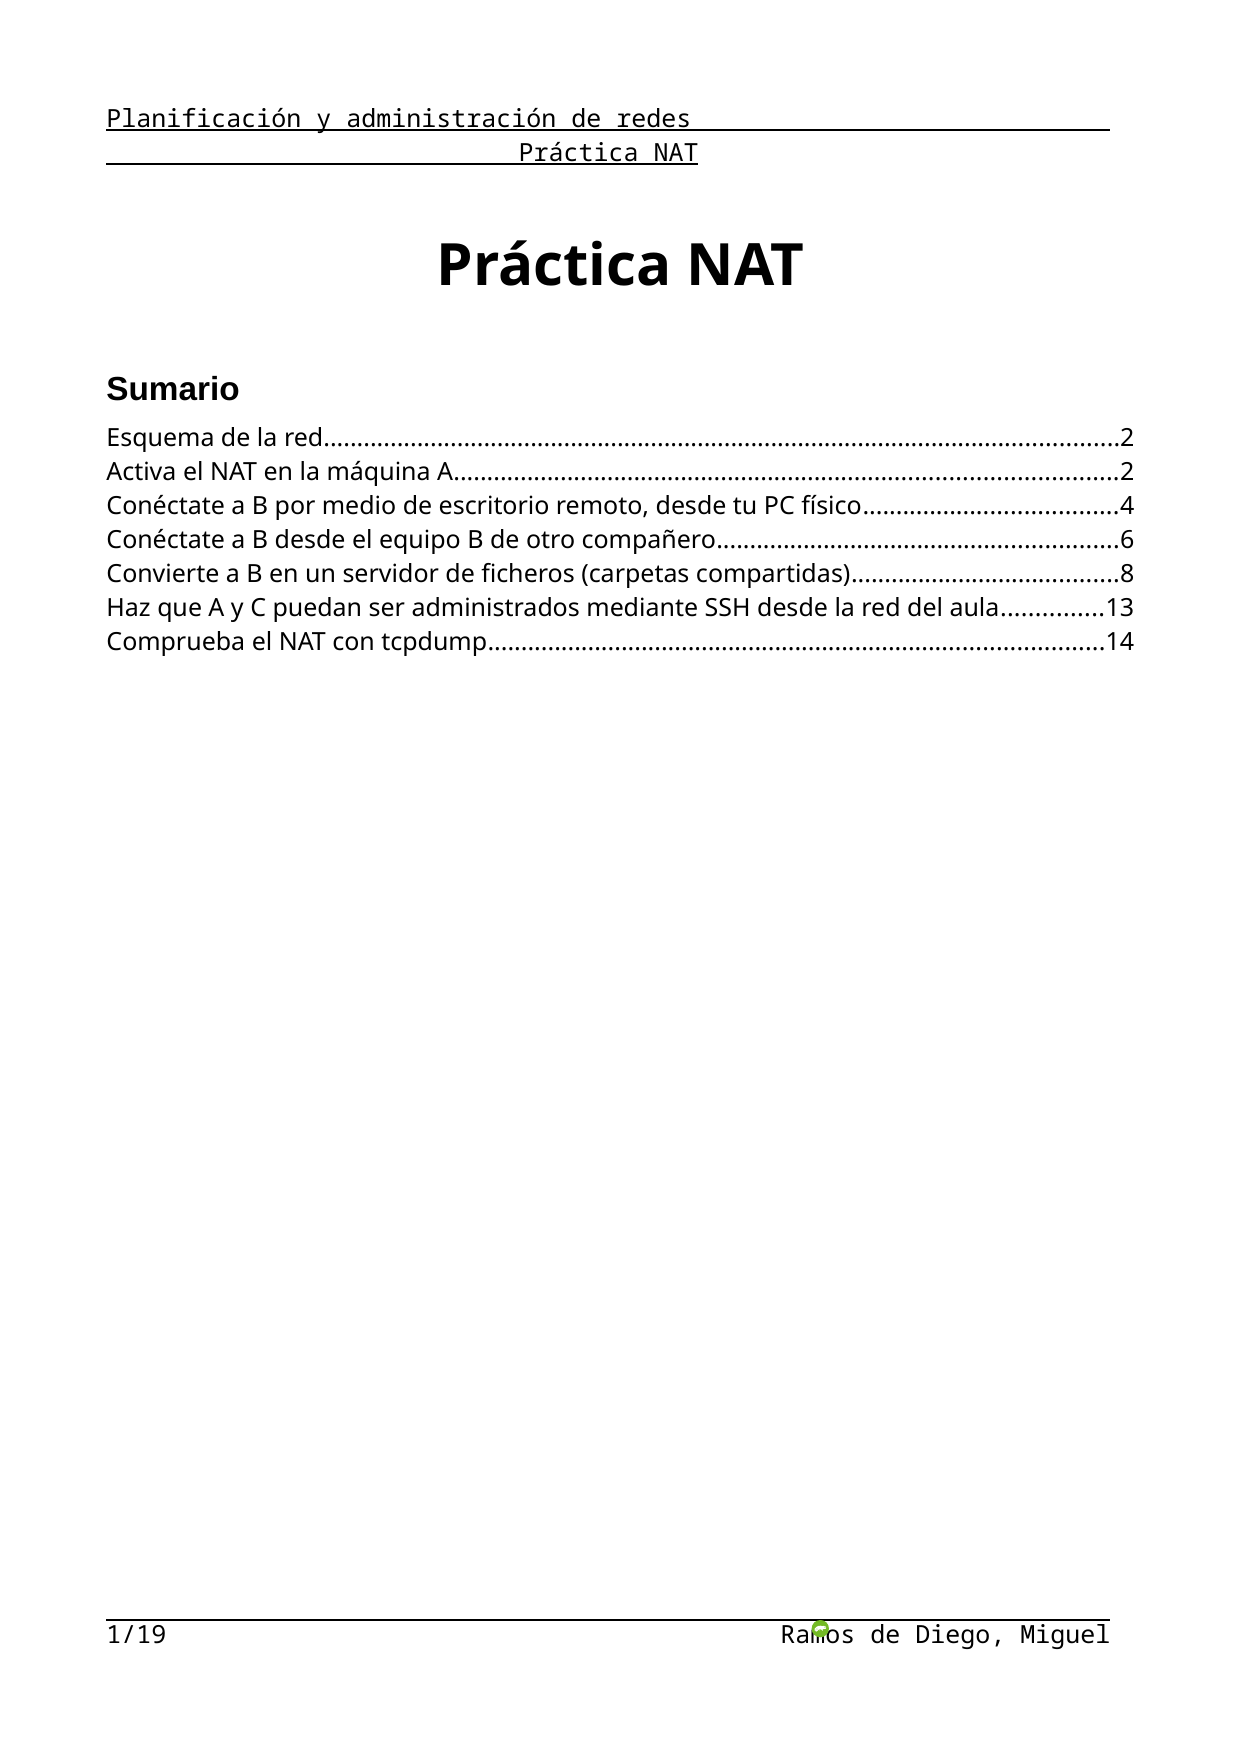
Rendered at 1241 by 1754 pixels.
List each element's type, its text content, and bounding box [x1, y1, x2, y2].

text Haz que A y C puedan ser administrados mediante SSH desde la red del aula 13 [106, 590, 1134, 624]
text Convierte a B en un servidor de ficheros (carpetas compartidas) 8 [106, 556, 1134, 590]
text Comprueba el NAT con tcpdump 14 [106, 624, 1134, 658]
title Práctica NAT [106, 223, 1134, 302]
subtitle Sumario [106, 369, 1134, 407]
text Conéctate a B desde el equipo B de otro compañero 6 [106, 522, 1134, 556]
text Conéctate a B por medio de escritorio remoto, desde tu PC físico 4 [106, 488, 1134, 522]
text Esquema de la red 2 [106, 420, 1134, 454]
text Activa el NAT en la máquina A 2 [106, 454, 1134, 488]
